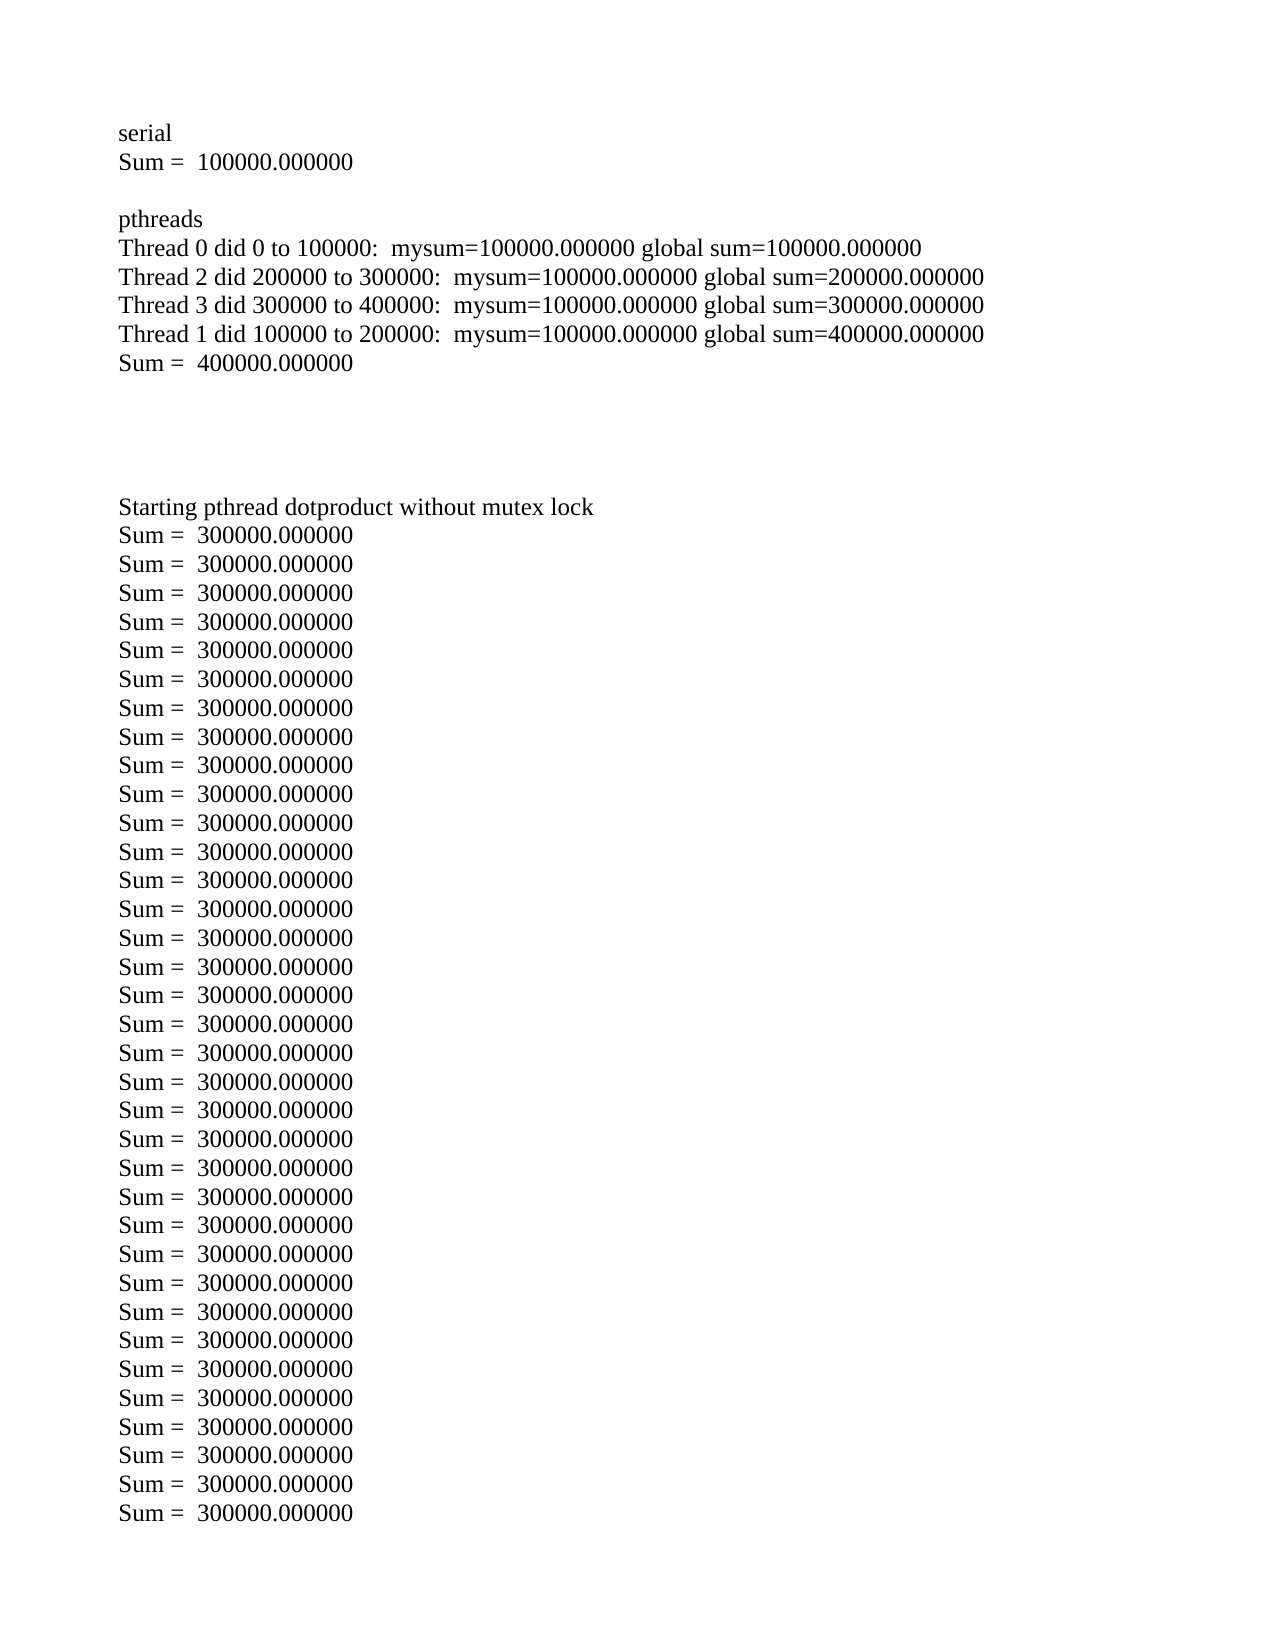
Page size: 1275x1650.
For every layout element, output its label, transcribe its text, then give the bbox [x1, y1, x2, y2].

text Starting pthread dotproduct without mutex lock [118, 492, 1157, 521]
text Sum = 300000.000000 [118, 1412, 1157, 1441]
text Sum = 300000.000000 [118, 1498, 1157, 1527]
text Sum = 300000.000000 [118, 981, 1157, 1009]
text Sum = 300000.000000 [118, 1268, 1157, 1297]
text Sum = 400000.000000 [118, 348, 1157, 377]
text Sum = 300000.000000 [118, 894, 1157, 923]
text Sum = 300000.000000 [118, 549, 1157, 578]
text Sum = 300000.000000 [118, 1239, 1157, 1268]
text Sum = 300000.000000 [118, 1469, 1157, 1498]
text Sum = 300000.000000 [118, 1211, 1157, 1239]
text Sum = 300000.000000 [118, 866, 1157, 894]
text Sum = 300000.000000 [118, 1354, 1157, 1383]
text Sum = 300000.000000 [118, 1153, 1157, 1182]
text Sum = 300000.000000 [118, 1297, 1157, 1326]
text Sum = 300000.000000 [118, 923, 1157, 952]
text Sum = 300000.000000 [118, 837, 1157, 866]
text Sum = 300000.000000 [118, 1383, 1157, 1412]
text Sum = 300000.000000 [118, 1038, 1157, 1067]
text Sum = 300000.000000 [118, 1182, 1157, 1211]
text Sum = 300000.000000 [118, 693, 1157, 722]
text Sum = 300000.000000 [118, 1009, 1157, 1038]
text Thread 1 did 100000 to 200000: mysum=100000.000000 global sum=400000.000000 [118, 319, 1157, 348]
text serial [118, 118, 1157, 147]
text Sum = 300000.000000 [118, 779, 1157, 808]
text Sum = 300000.000000 [118, 636, 1157, 664]
text Sum = 300000.000000 [118, 808, 1157, 837]
text Sum = 300000.000000 [118, 1124, 1157, 1153]
text Sum = 300000.000000 [118, 521, 1157, 549]
text Sum = 300000.000000 [118, 1067, 1157, 1096]
text Sum = 300000.000000 [118, 1096, 1157, 1124]
text Sum = 300000.000000 [118, 664, 1157, 693]
text Sum = 100000.000000 [118, 147, 1157, 176]
text Thread 2 did 200000 to 300000: mysum=100000.000000 global sum=200000.000000 [118, 262, 1157, 291]
text Sum = 300000.000000 [118, 722, 1157, 751]
text Sum = 300000.000000 [118, 1326, 1157, 1354]
text Sum = 300000.000000 [118, 578, 1157, 607]
text Thread 0 did 0 to 100000: mysum=100000.000000 global sum=100000.000000 [118, 233, 1157, 262]
text Sum = 300000.000000 [118, 751, 1157, 779]
text Sum = 300000.000000 [118, 1441, 1157, 1469]
text Thread 3 did 300000 to 400000: mysum=100000.000000 global sum=300000.000000 [118, 291, 1157, 319]
text pthreads [118, 204, 1157, 233]
text Sum = 300000.000000 [118, 607, 1157, 636]
text Sum = 300000.000000 [118, 952, 1157, 981]
